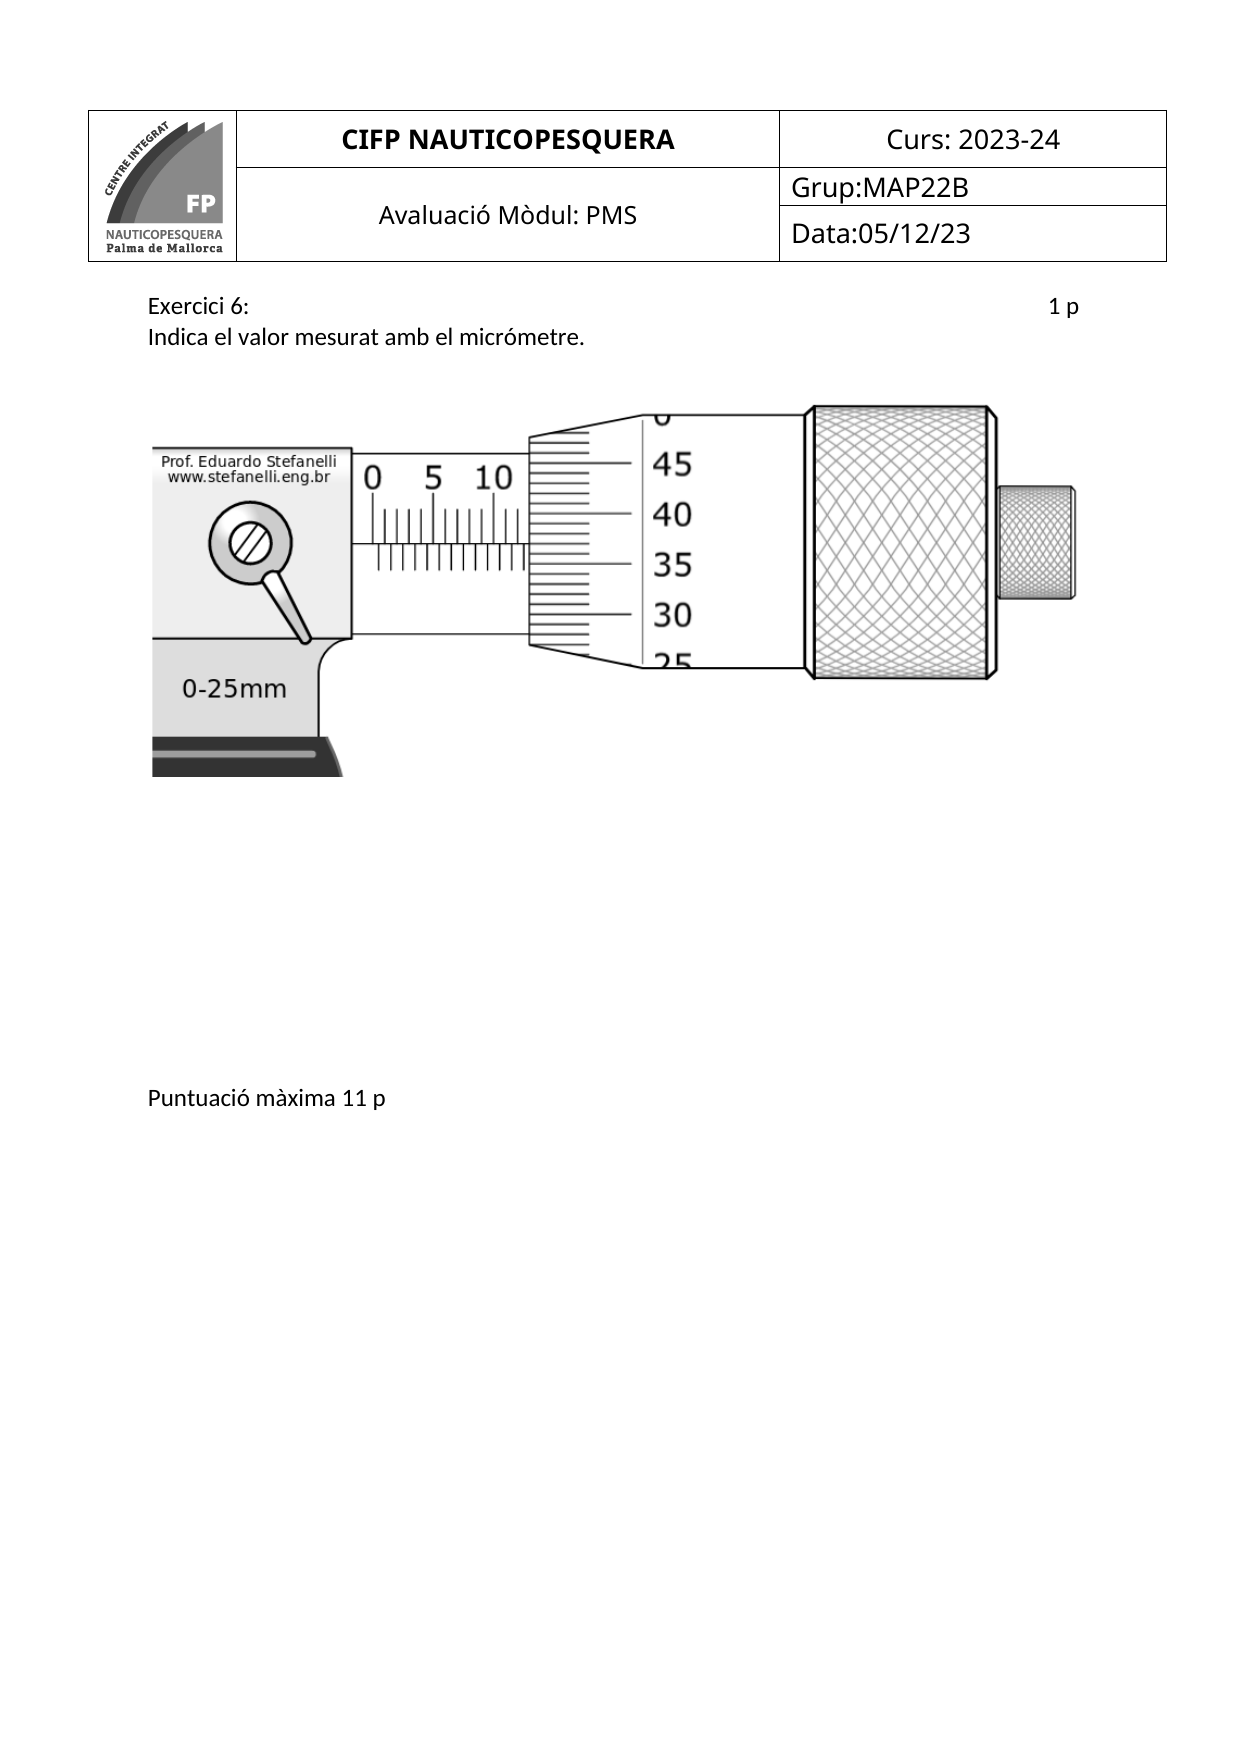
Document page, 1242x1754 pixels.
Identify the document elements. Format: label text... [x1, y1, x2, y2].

picture [147, 382, 1094, 777]
text Puntuació màxima 11 p [148, 1082, 1094, 1113]
text Exercici 6: 1 p [148, 290, 1094, 321]
text Indica el valor mesurat amb el micrómetre. [148, 321, 1094, 351]
picture [100, 111, 229, 260]
